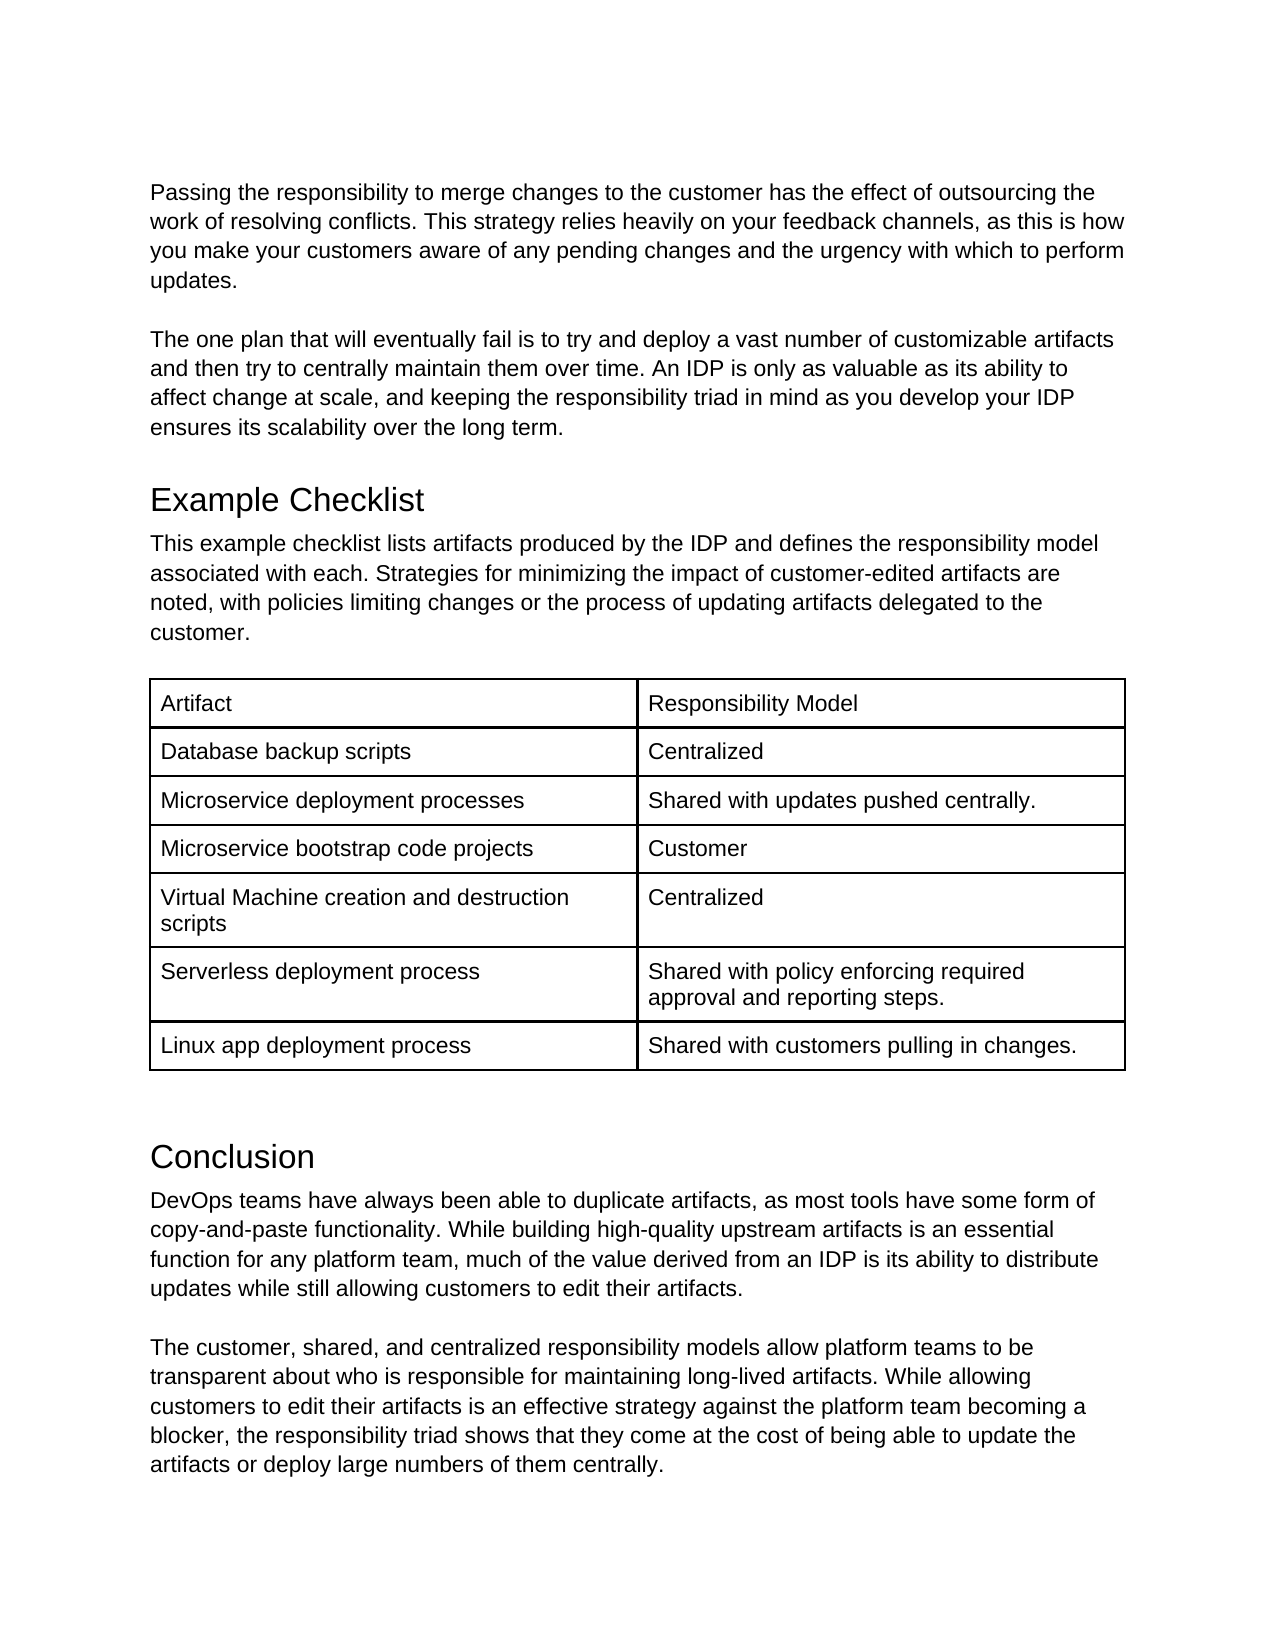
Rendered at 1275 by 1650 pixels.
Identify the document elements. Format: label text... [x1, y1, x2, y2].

text This example checklist lists artifacts produced by the IDP and defines the responsibility model associated with each. Strategies for minimizing the impact of customer-edited artifacts are noted, with policies limiting changes or the process of updating artifacts delegated to the customer. [150, 531, 1125, 645]
table_cell Shared with customers pulling in changes. [639, 1023, 1124, 1069]
text Passing the responsibility to merge changes to the customer has the effect of outsourcing the work of resolving conflicts. This strategy relies heavily on your feedback channels, as this is how you make your customers aware of any pending changes and the urgency with which to perform updates. [150, 179, 1125, 293]
table_cell Centralized [639, 729, 1124, 775]
table_cell Centralized [639, 874, 1124, 946]
subtitle Conclusion [150, 1138, 1125, 1175]
table_cell Microservice deployment processes [151, 777, 636, 823]
table_cell Customer [639, 826, 1124, 872]
text DevOps teams have always been able to duplicate artifacts, as most tools have some form of copy-and-paste functionality. While building high-quality upstream artifacts is an essential function for any platform team, much of the value derived from an IDP is its ability to distribute updates while still allowing customers to edit their artifacts. [150, 1188, 1125, 1301]
text The one plan that will eventually fail is to try and deploy a vast number of customizable artifacts and then try to centrally maintain them over time. An IDP is only as valuable as its ability to affect change at scale, and keeping the responsibility triad in mind as you develop your IDP ensures its scalability over the long term. [150, 326, 1125, 440]
table_cell Shared with policy enforcing required approval and reporting steps. [639, 948, 1124, 1020]
table_header Responsibility Model [639, 680, 1124, 726]
table_cell Serverless deployment process [151, 948, 636, 1020]
table_cell Linux app deployment process [151, 1023, 636, 1069]
table_cell Microservice bootstrap code projects [151, 826, 636, 872]
text The customer, shared, and centralized responsibility models allow platform teams to be transparent about who is responsible for maintaining long-lived artifacts. While allowing customers to edit their artifacts is an effective strategy against the platform team becoming a blocker, the responsibility triad shows that they come at the cost of being able to update the artifacts or deploy large numbers of them centrally. [150, 1334, 1125, 1478]
table_header Artifact [151, 680, 636, 726]
table_cell Database backup scripts [151, 729, 636, 775]
table_cell Shared with updates pushed centrally. [639, 777, 1124, 823]
table_cell Virtual Machine creation and destruction scripts [151, 874, 636, 946]
subtitle Example Checklist [150, 481, 1125, 518]
